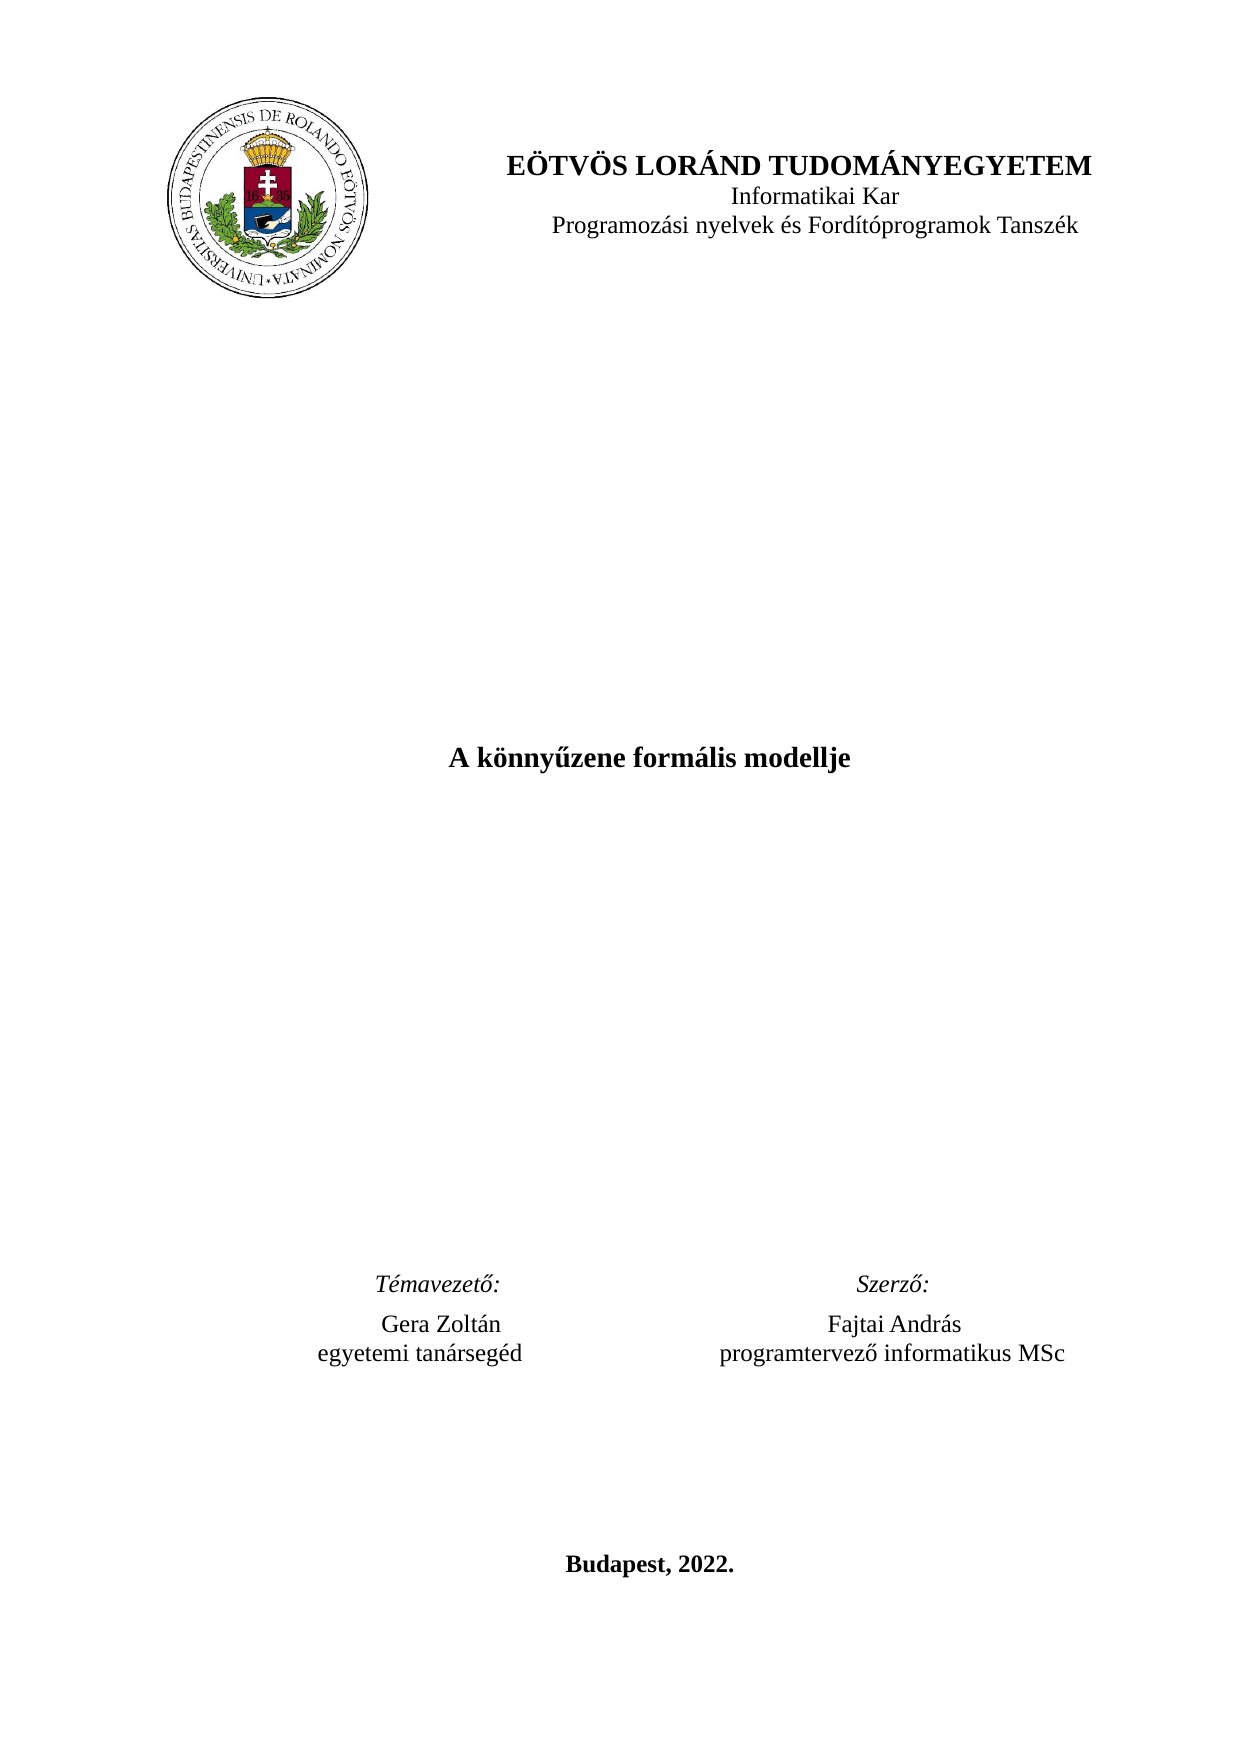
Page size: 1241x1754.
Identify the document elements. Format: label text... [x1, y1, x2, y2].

table_cell Fajtai András programtervező informatikus MSc [621, 1304, 1094, 1372]
text A könnyűzene formális modellje [207, 741, 1093, 774]
table_header Szerző: [621, 1263, 1094, 1303]
table_cell Gera Zoltán egyetemi tanársegéd [213, 1304, 621, 1372]
text Budapest, 2022. [207, 1549, 1093, 1578]
picture [160, 90, 374, 305]
table_header Témavezető: [213, 1263, 621, 1303]
